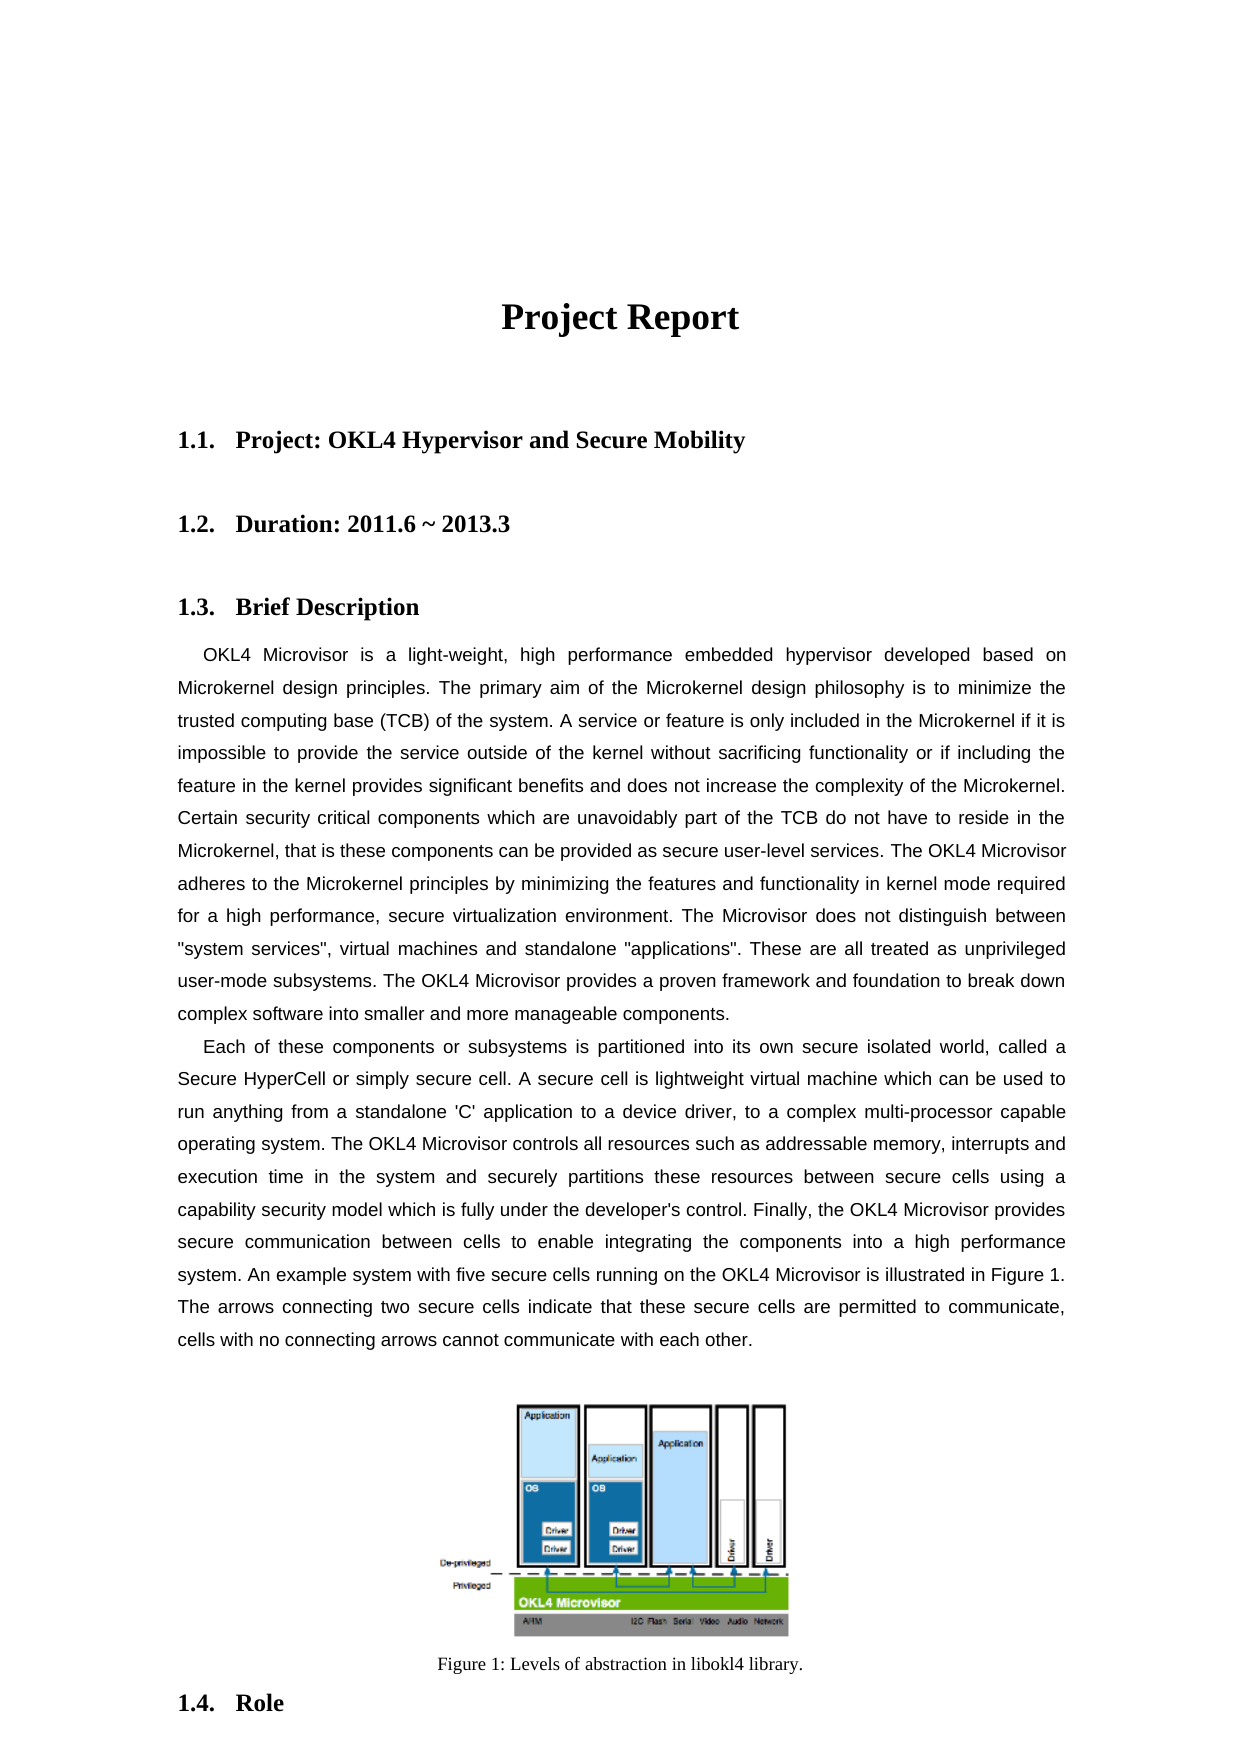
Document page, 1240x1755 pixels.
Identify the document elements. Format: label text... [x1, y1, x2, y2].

text 1.3. Brief Description [177, 593, 1075, 621]
text Figure 1: Levels of abstraction in libokl4 library. [191, 1653, 1049, 1674]
text 1.4. Role [177, 1689, 289, 1717]
picture [426, 1398, 815, 1651]
text Project Report [496, 296, 744, 338]
text 1.1. Project: OKL4 Hypervisor and Secure Mobility [177, 426, 1075, 454]
text Each of these components or subsystems is partitioned into its own secure isolated world, called a Secure HyperCell or simply secure cell. A secure cell is lightweight virtual machine which can be used to run anything from a standalone 'C' application to a device driver, to a complex multi-processor capable operating system. The OKL4 Microvisor controls all resources such as addressable memory, interrupts and execution time in the system and securely partitions these resources between secure cells using a capability security model which is fully under the developer's control. Finally, the OKL4 Microvisor provides secure communication between cells to enable integrating the components into a high performance system. An example system with five secure cells running on the OKL4 Microvisor is illustrated in Figure 1. The arrows connecting two secure cells indicate that these secure cells are permitted to communicate, cells with no connecting arrows cannot communicate with each other. [177, 1036, 1067, 1350]
text 1.2. Duration: 2011.6 ~ 2013.3 [177, 510, 1075, 537]
text OKL4 Microvisor is a light-weight, high performance embedded hypervisor developed based on Microkernel design principles. The primary aim of the Microkernel design philosophy is to minimize the trusted computing base (TCB) of the system. A service or feature is only included in the Microkernel if it is impossible to provide the service outside of the kernel without sacrificing functionality or if including the feature in the kernel provides significant benefits and does not increase the complexity of the Microkernel. Certain security critical components which are unavoidably part of the TCB do not have to reside in the Microkernel, that is these components can be provided as secure user-level services. The OKL4 Microvisor adheres to the Microkernel principles by minimizing the features and functionality in kernel mode required for a high performance, secure virtualization environment. The Microvisor does not distinguish between "system services", virtual machines and standalone "applications". These are all treated as unprivileged user-mode subsystems. The OKL4 Microvisor provides a proven framework and foundation to break down complex software into smaller and more manageable components. [177, 645, 1067, 1024]
